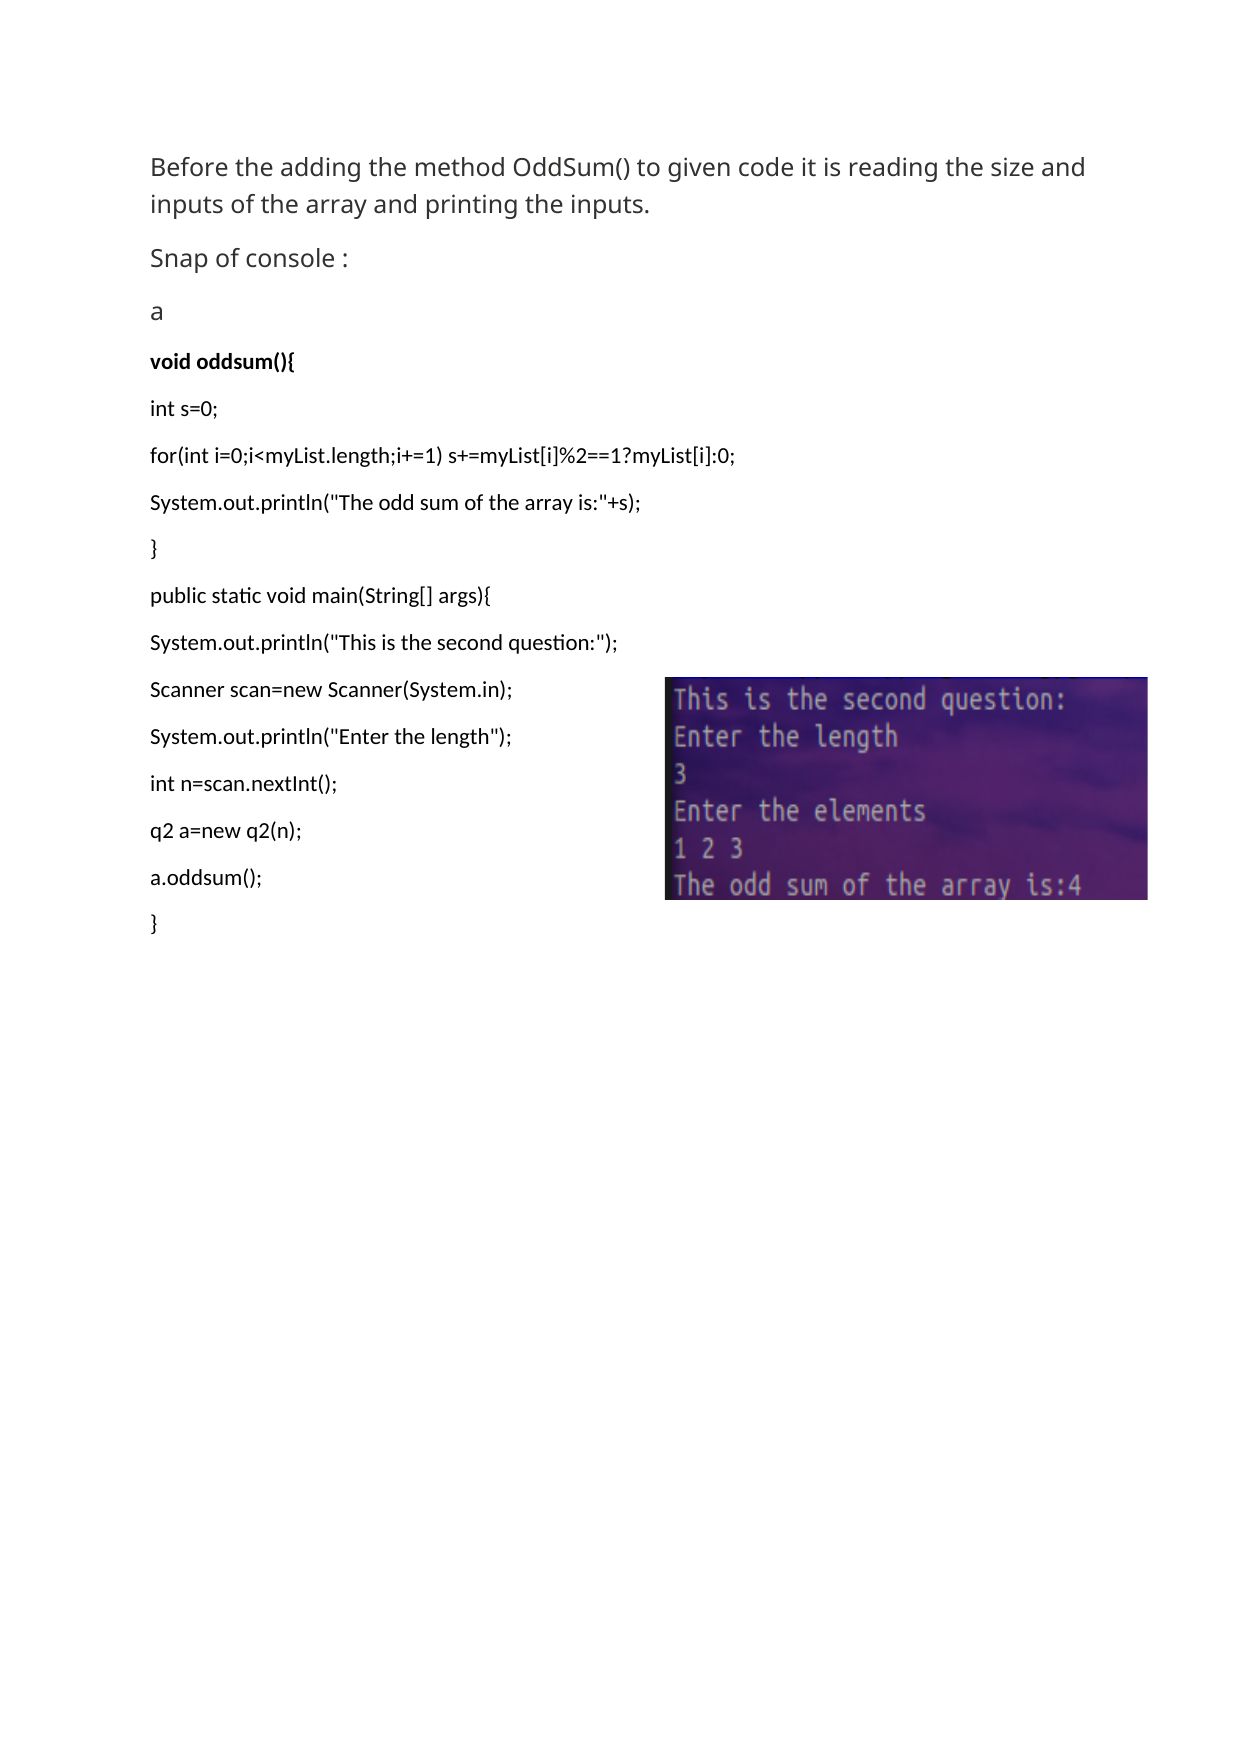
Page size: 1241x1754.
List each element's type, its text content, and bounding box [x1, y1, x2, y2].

picture [664, 677, 1148, 900]
text public static void main(String[] args){ [150, 581, 1090, 609]
text for(int i=0;i<myList.length;i+=1) s+=myList[i]%2==1?myList[i]:0; [150, 441, 1090, 469]
text System.out.println("This is the second question:"); [150, 628, 1090, 656]
text q2 a=new q2(n); [150, 816, 664, 844]
text int s=0; [150, 394, 1090, 422]
text Before the adding the method OddSum() to given code it is reading the size and inputs of the array and printing the inputs. [150, 150, 1090, 221]
text a.oddsum(); [150, 863, 664, 891]
text a [150, 294, 1090, 328]
text Scanner scan=new Scanner(System.in); [150, 675, 1090, 703]
text System.out.println("Enter the length"); [150, 722, 664, 750]
text System.out.println("The odd sum of the array is:"+s); [150, 488, 1090, 516]
text void oddsum(){ [150, 347, 1090, 375]
text int n=scan.nextInt(); [150, 769, 664, 797]
text } [150, 909, 1090, 938]
text } [150, 534, 1090, 563]
text Snap of console : [150, 240, 1090, 274]
